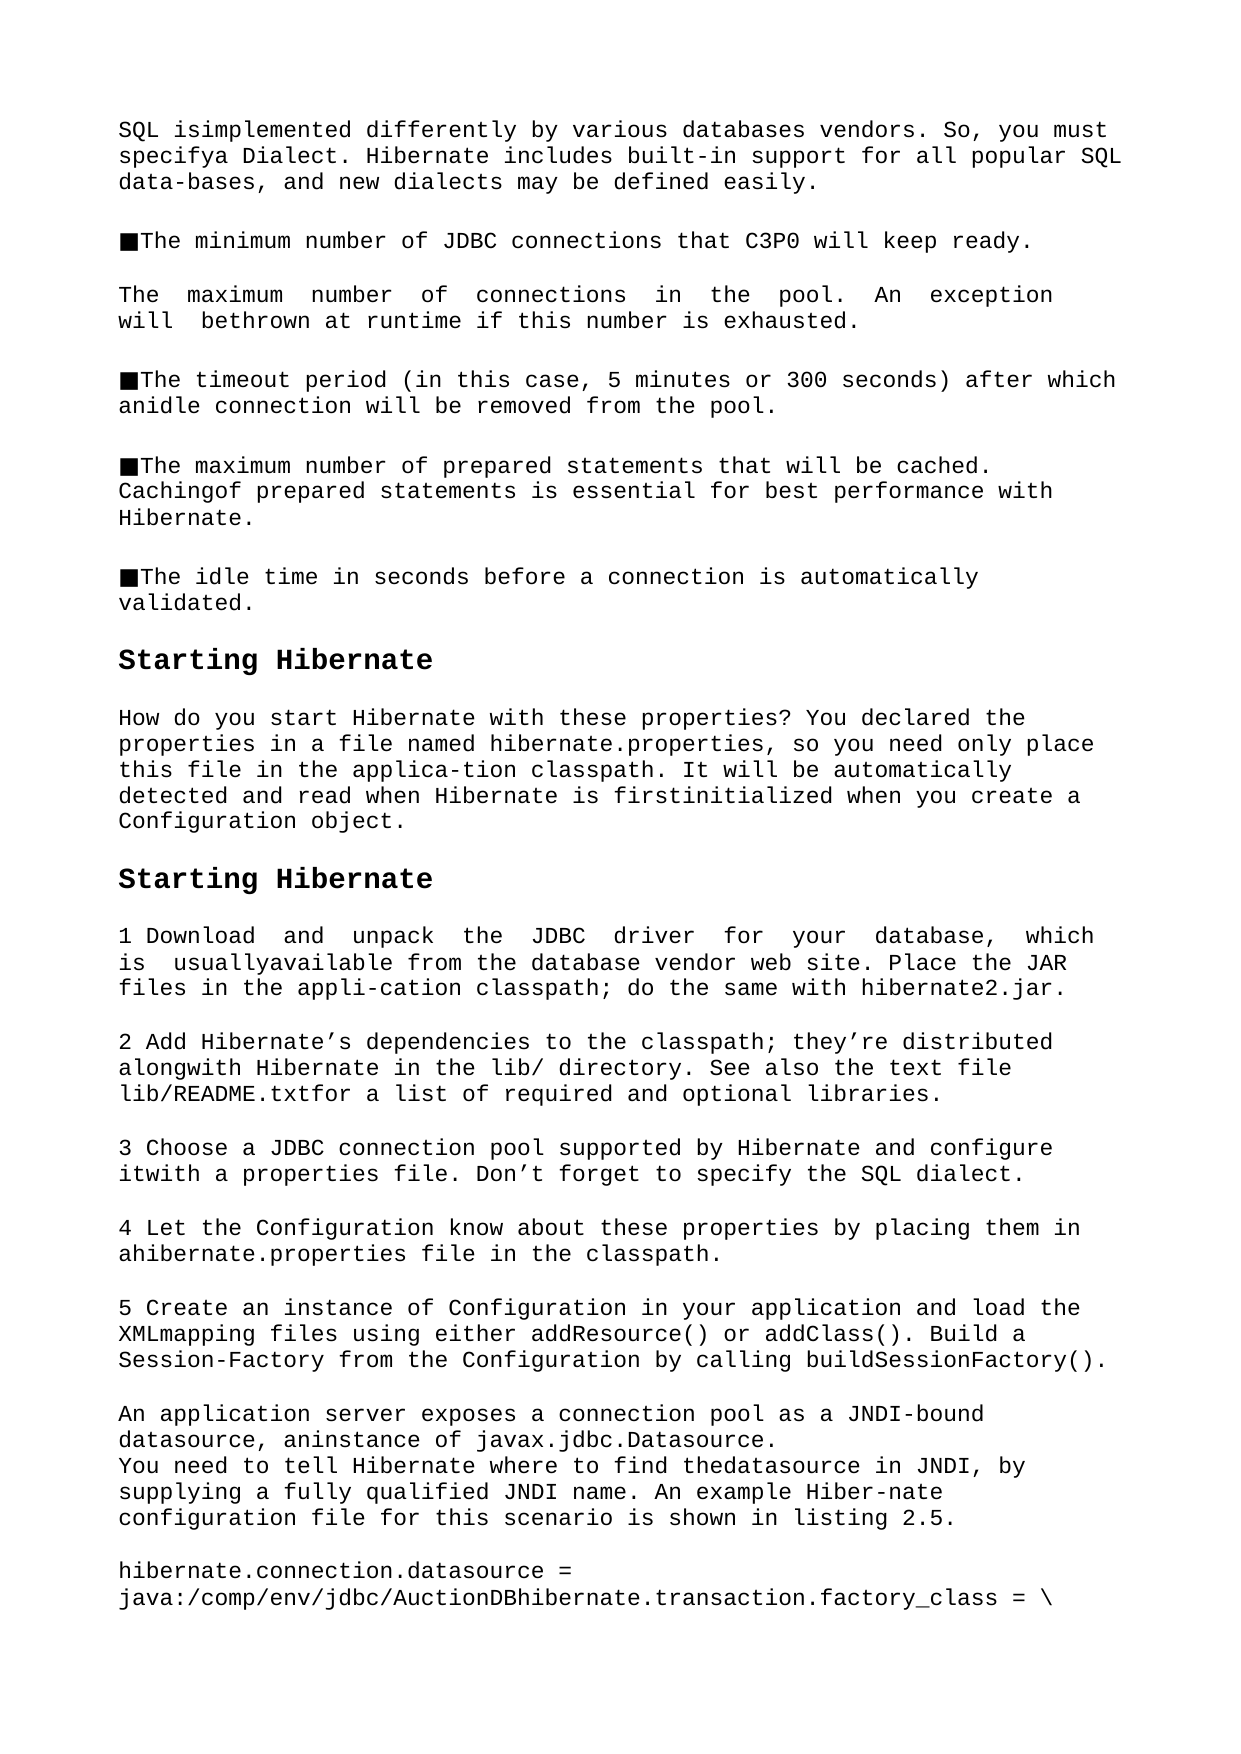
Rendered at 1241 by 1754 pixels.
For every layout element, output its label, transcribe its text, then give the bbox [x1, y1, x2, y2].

text ■The idle time in seconds before a connection is automatically validated. [118, 560, 1122, 617]
text 1 Download and unpack the JDBC driver for your database, which is usuallyavailable from the database vendor web site. Place the JAR files in the appli-cation classpath; do the same with hibernate2.jar. [118, 925, 1122, 1003]
text You need to tell Hibernate where to find thedatasource in JNDI, by supplying a fully qualified JNDI name. An example Hiber-nate configuration file for this scenario is shown in listing 2.5. [118, 1454, 1122, 1532]
text How do you start Hibernate with these properties? You declared the properties in a file named hibernate.properties, so you need only place this file in the applica-tion classpath. It will be automatically detected and read when Hibernate is firstinitialized when you create a Configuration object. [118, 706, 1122, 836]
text SQL isimplemented differently by various databases vendors. So, you must specifya Dialect. Hibernate includes built-in support for all popular SQL data-bases, and new dialects may be defined easily. [118, 118, 1122, 196]
text ■The timeout period (in this case, 5 minutes or 300 seconds) after which anidle connection will be removed from the pool. [118, 363, 1122, 421]
text 5 Create an instance of Configuration in your application and load the XMLmapping files using either addResource() or addClass(). Build a Session-Factory from the Configuration by calling buildSessionFactory(). [118, 1296, 1122, 1374]
text The maximum number of connections in the pool. An exception will bethrown at runtime if this number is exhausted. [118, 283, 1122, 335]
text ■The minimum number of JDBC connections that C3P0 will keep ready. [118, 224, 1122, 255]
text hibernate.connection.datasource = java:/comp/env/jdbc/AuctionDBhibernate.transaction.factory_class = \ [118, 1560, 1122, 1612]
text 3 Choose a JDBC connection pool supported by Hibernate and configure itwith a properties file. Don’t forget to specify the SQL dialect. [118, 1137, 1122, 1188]
text 2 Add Hibernate’s dependencies to the classpath; they’re distributed alongwith Hibernate in the lib/ directory. See also the text file lib/README.txtfor a list of required and optional libraries. [118, 1031, 1122, 1108]
text Starting Hibernate [118, 864, 1122, 897]
text ■The maximum number of prepared statements that will be cached. Cachingof prepared statements is essential for best performance with Hibernate. [118, 448, 1122, 532]
text An application server exposes a connection pool as a JNDI-bound datasource, aninstance of javax.jdbc.Datasource. [118, 1402, 1122, 1454]
text 4 Let the Configuration know about these properties by placing them in ahibernate.properties file in the classpath. [118, 1216, 1122, 1268]
text Starting Hibernate [118, 645, 1122, 678]
